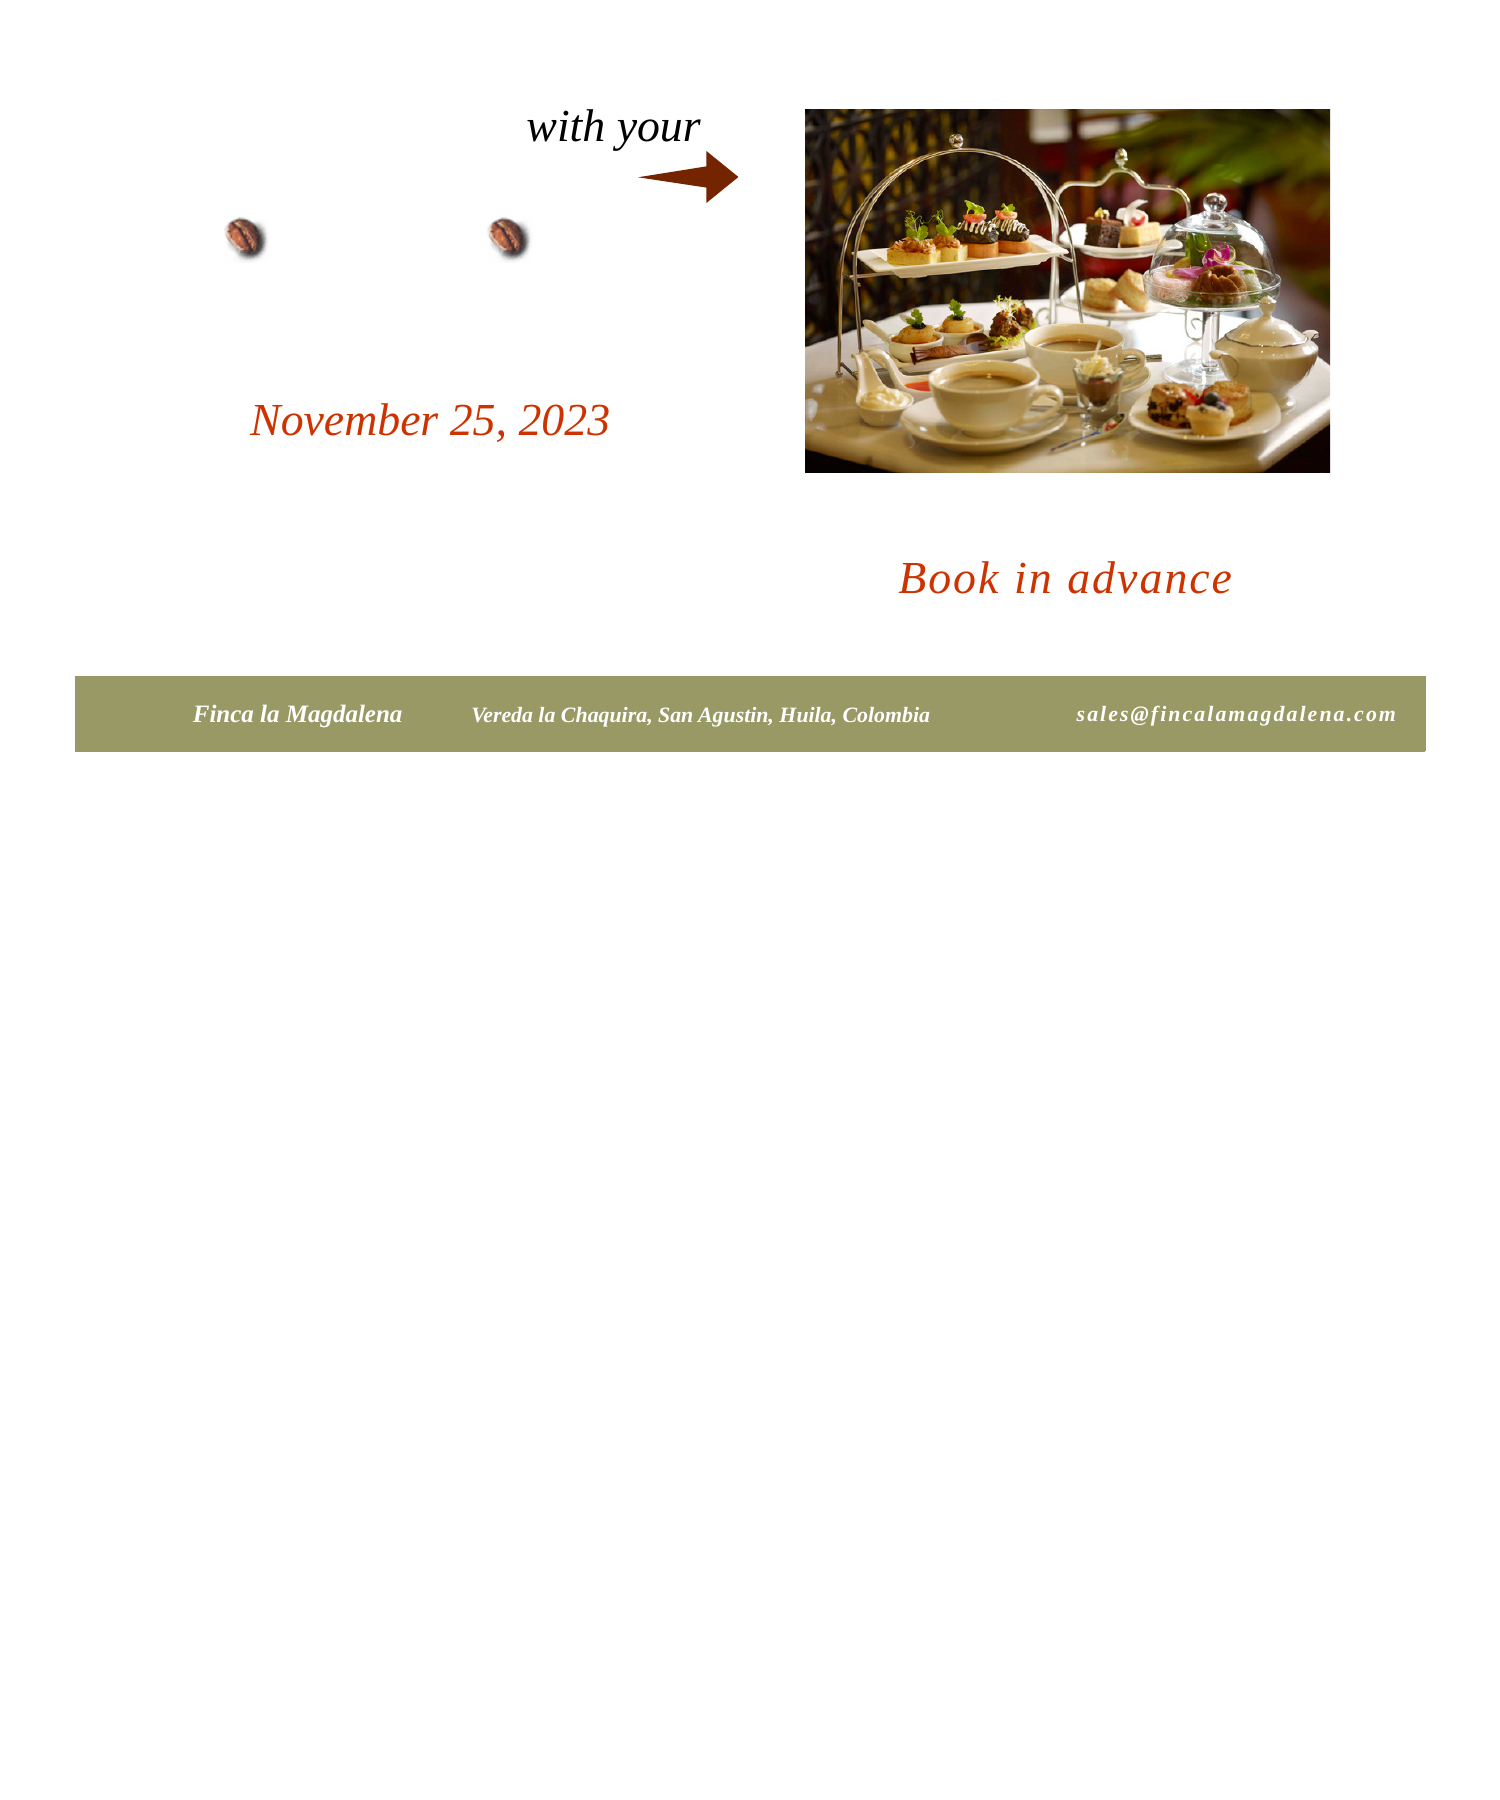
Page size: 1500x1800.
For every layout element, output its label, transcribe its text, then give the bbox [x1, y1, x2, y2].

table_header [116, 88, 750, 635]
picture [805, 109, 1331, 473]
table_cell Book in advance [773, 526, 1363, 629]
table_header [76, 76, 1425, 647]
table_cell [433, 211, 588, 297]
table_cell November 25, 2023 [121, 374, 744, 466]
picture [223, 215, 271, 263]
table_cell [121, 211, 276, 297]
table_cell [773, 94, 1363, 524]
table_cell [589, 211, 744, 297]
table_cell [121, 336, 744, 373]
table_header Finca la Magdalena Vereda la Chaquira, San Agustin, Huila, Colombia [76, 677, 1050, 751]
table_header [779, 99, 1357, 507]
table_cell with your [121, 94, 744, 209]
table_cell [277, 211, 432, 297]
table_cell [110, 82, 1391, 641]
picture [486, 215, 534, 263]
table_header [751, 88, 1385, 635]
table_header sales@fincalamagdalena.com [1051, 677, 1425, 751]
table_header [121, 298, 744, 335]
